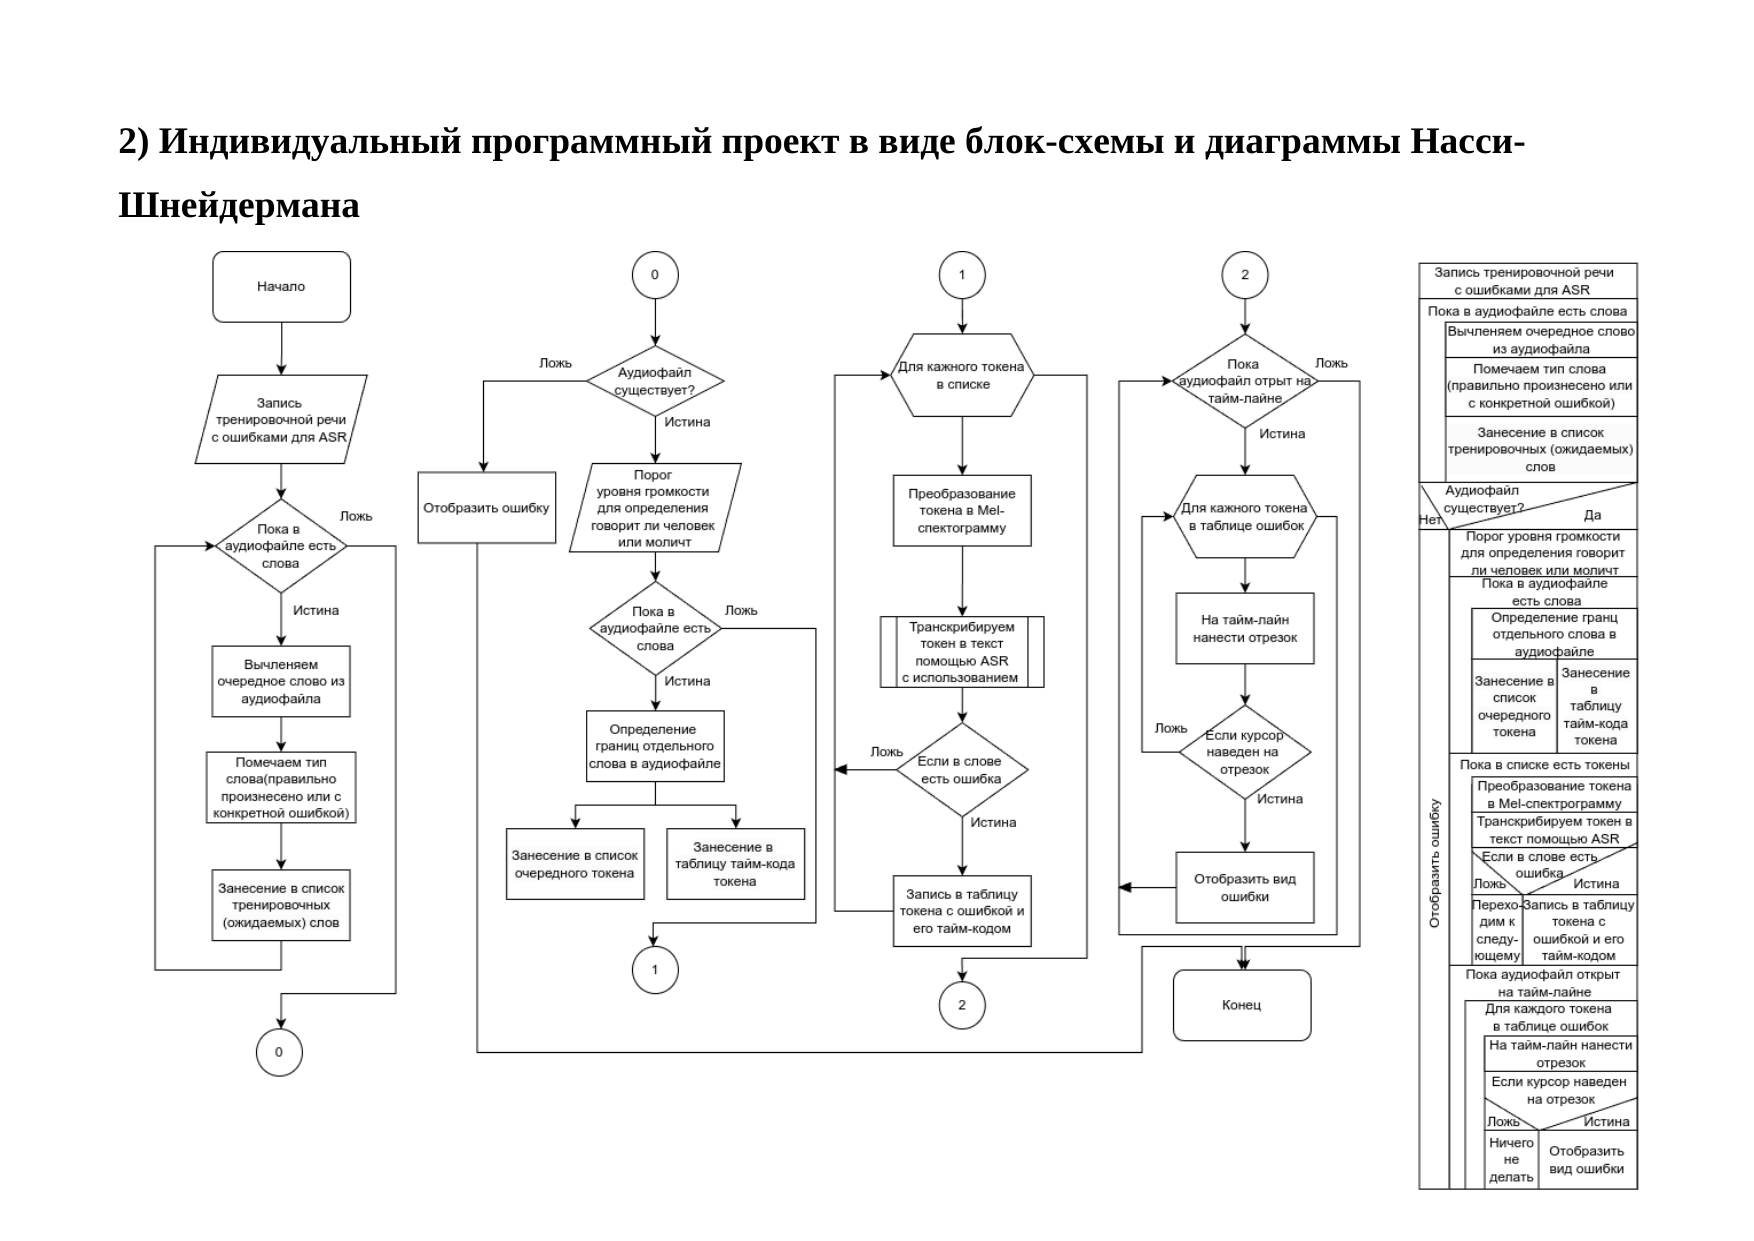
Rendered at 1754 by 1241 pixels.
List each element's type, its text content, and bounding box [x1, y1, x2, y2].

text 2) Индивидуальный программный проект в виде блок-схемы и диаграммы Насси-Шнейдермана [118, 118, 1636, 226]
picture [146, 251, 1643, 1191]
